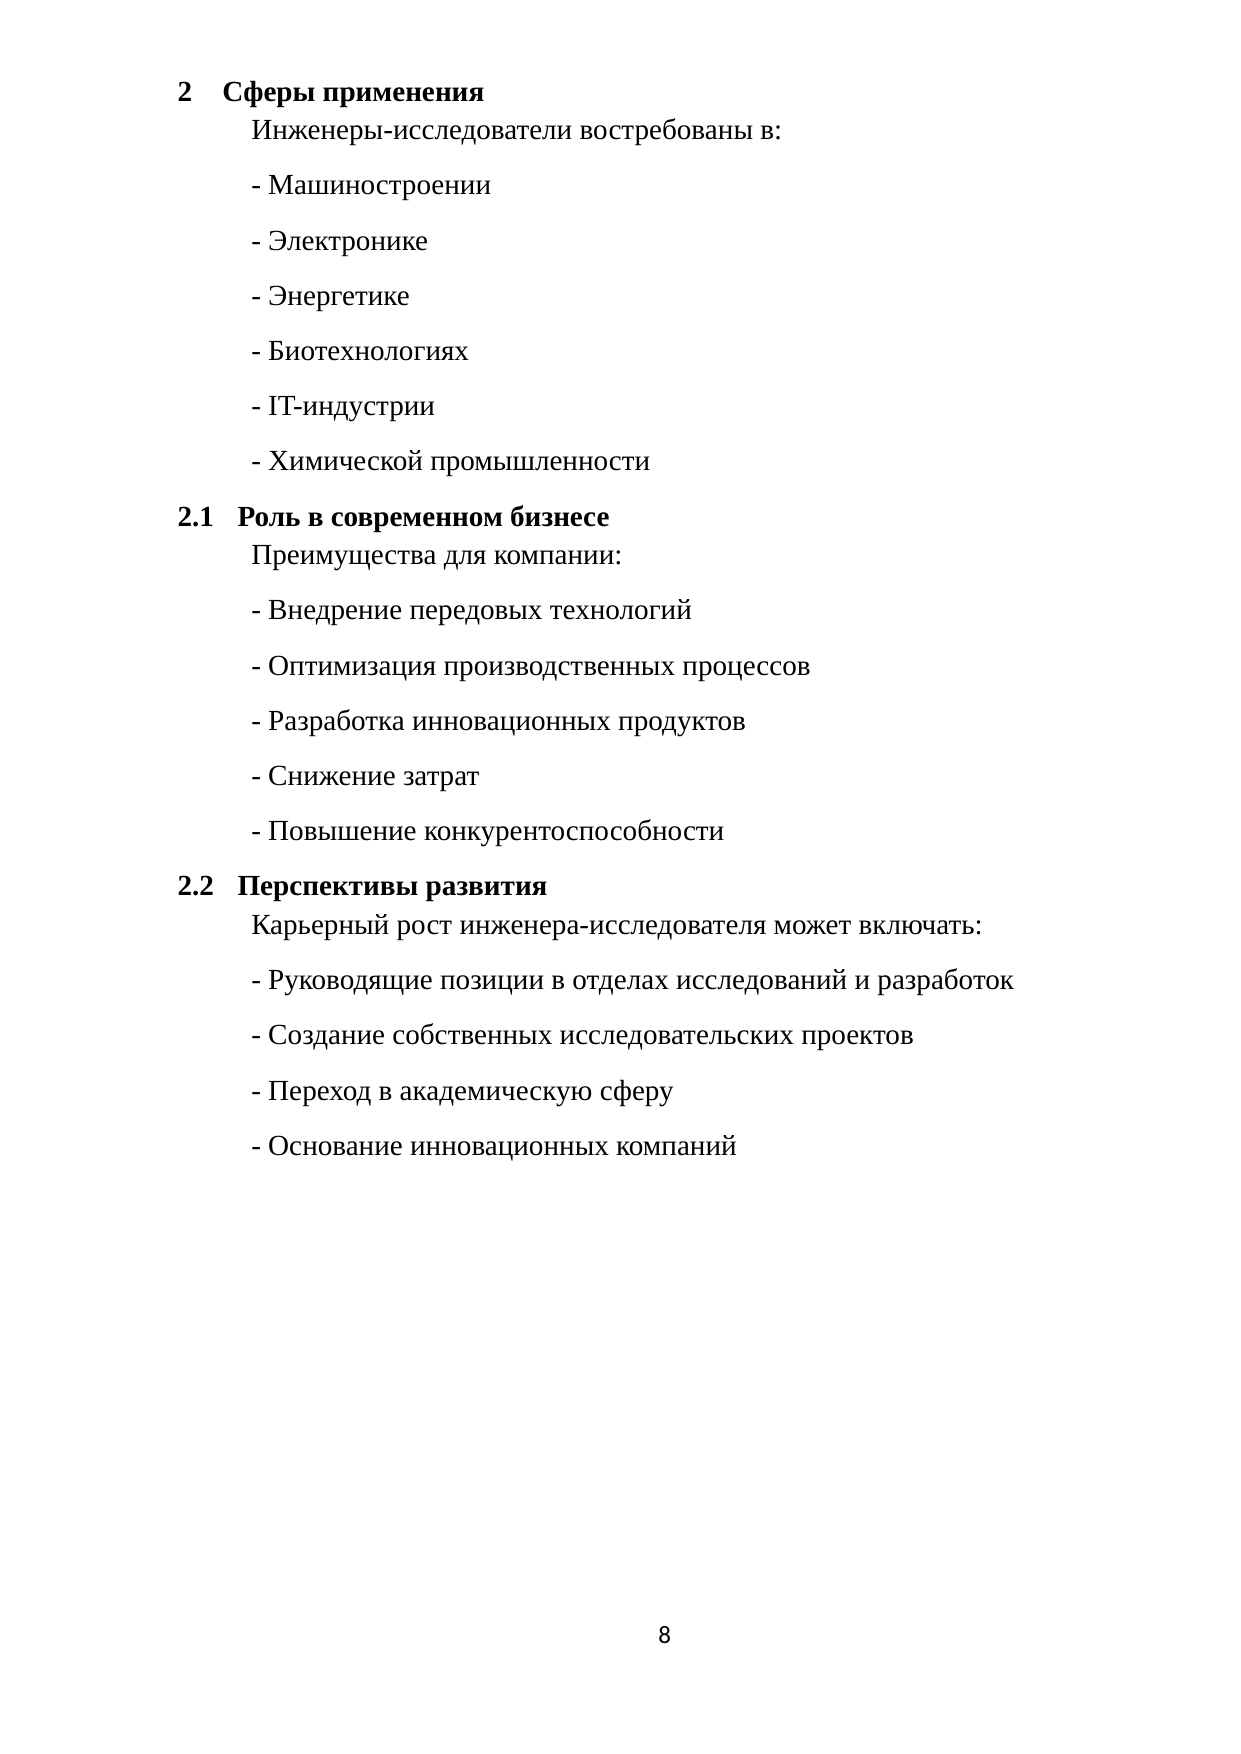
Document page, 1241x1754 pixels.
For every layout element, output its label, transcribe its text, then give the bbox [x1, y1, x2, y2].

text - Разработка инновационных продуктов [177, 703, 1152, 736]
text - Химической промышленности [177, 443, 1152, 477]
text - Основание инновационных компаний [177, 1128, 1152, 1161]
text - Биотехнологиях [177, 333, 1152, 367]
subtitle Роль в современном бизнесе [177, 499, 1152, 532]
text - Создание собственных исследовательских проектов [177, 1017, 1152, 1051]
subtitle Сферы применения [177, 74, 1152, 107]
text Преимущества для компании: [177, 537, 1152, 571]
text Карьерный рост инженера-исследователя может включать: [177, 907, 1152, 941]
text - Оптимизация производственных процессов [177, 648, 1152, 681]
text Инженеры-исследователи востребованы в: [177, 112, 1152, 146]
text - Переход в академическую сферу [177, 1073, 1152, 1106]
text - Внедрение передовых технологий [177, 592, 1152, 626]
text - Энергетике [177, 278, 1152, 311]
subtitle Перспективы развития [177, 868, 1152, 902]
text - Повышение конкурентоспособности [177, 813, 1152, 847]
text - Машиностроении [177, 167, 1152, 201]
text - IT-индустрии [177, 388, 1152, 422]
text - Электронике [177, 223, 1152, 256]
text - Снижение затрат [177, 758, 1152, 792]
text - Руководящие позиции в отделах исследований и разработок [177, 962, 1152, 996]
